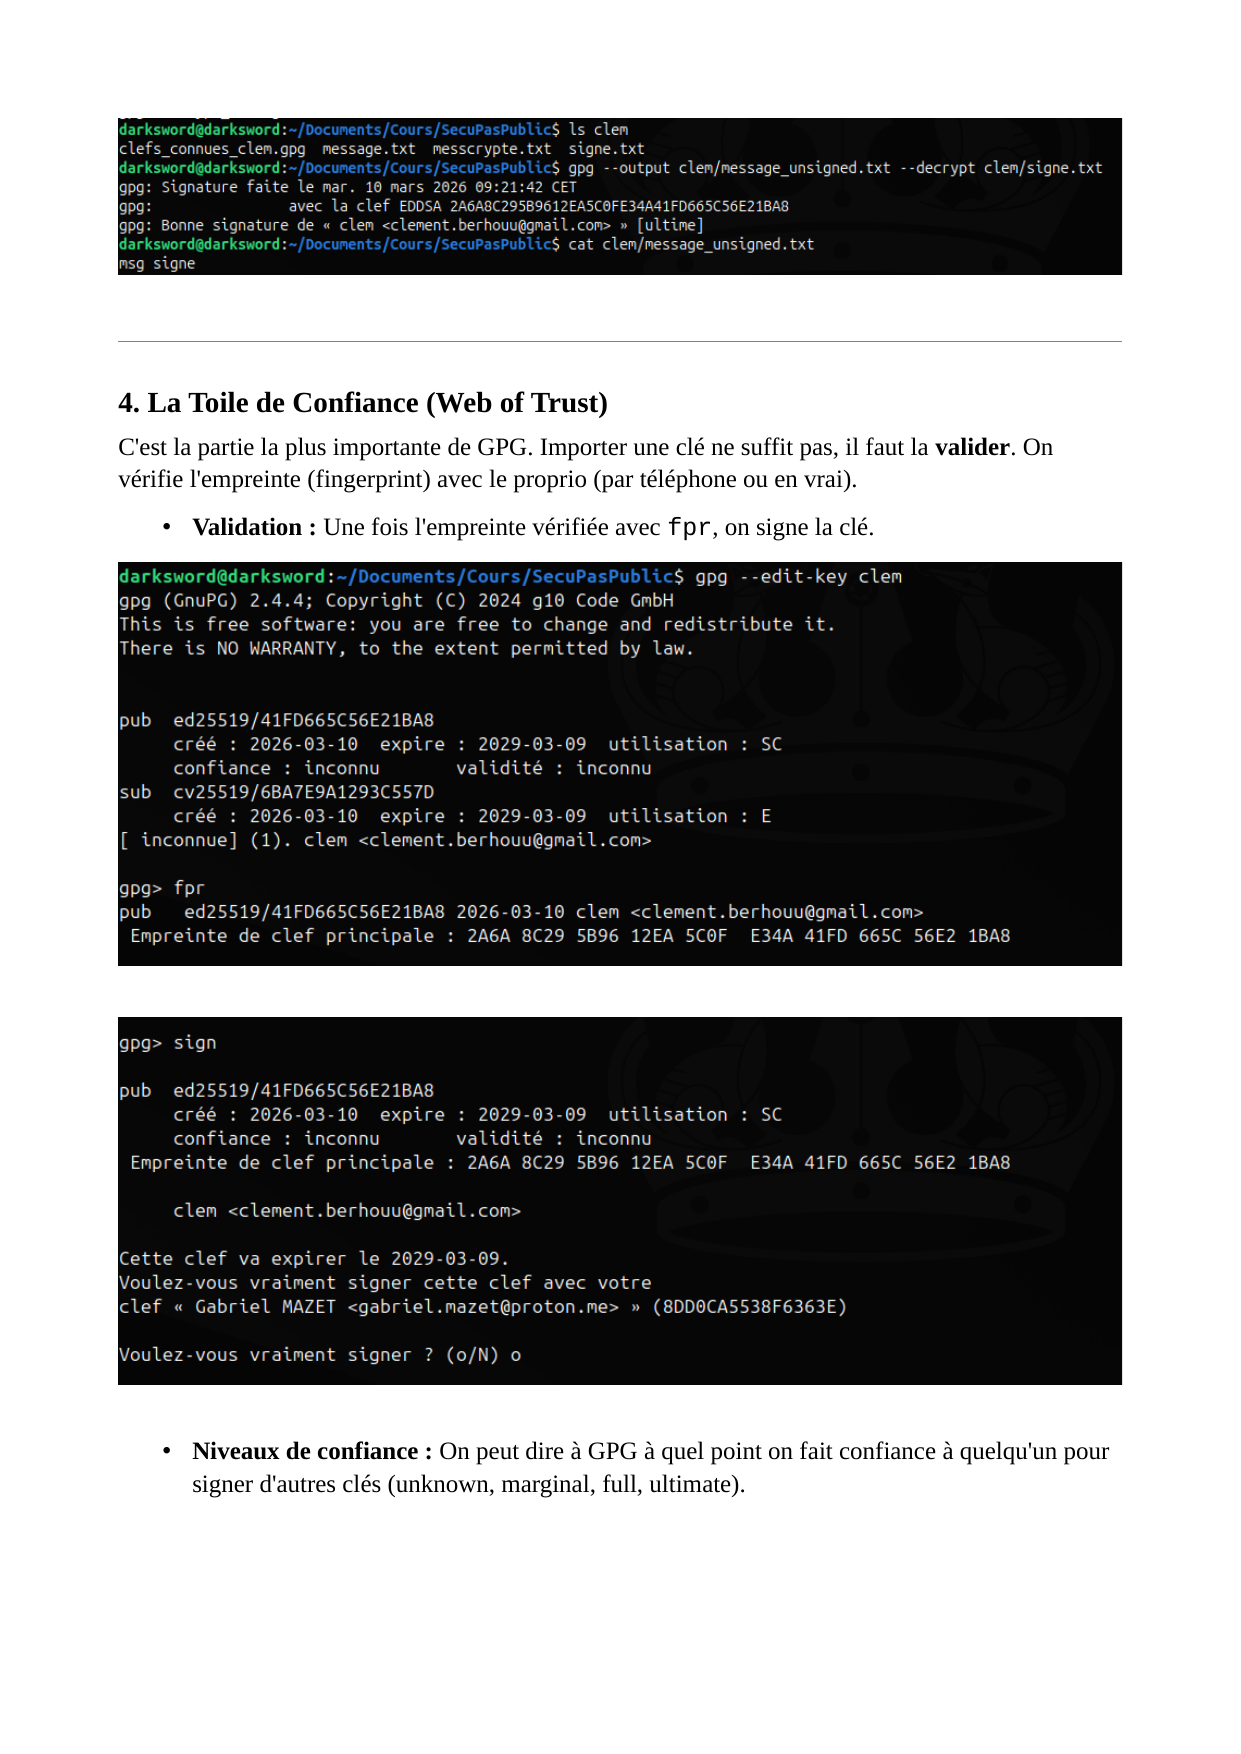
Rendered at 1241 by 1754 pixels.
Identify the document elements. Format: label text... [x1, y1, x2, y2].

picture [118, 562, 1123, 966]
list Validation : Une fois l'empreinte vérifiée avec fpr, on signe la clé. [162, 512, 1122, 543]
text C'est la partie la plus importante de GPG. Importer une clé ne suffit pas, il faut la valider. On vérifie l'empreinte (fingerprint) avec le proprio (par téléphone ou en vrai). [118, 432, 1122, 493]
picture [118, 118, 1123, 275]
list Niveaux de confiance : On peut dire à GPG à quel point on fait confiance à quelqu'un pour signer d'autres clés (unknown, marginal, full, ultimate). [162, 1436, 1122, 1498]
picture [118, 1017, 1123, 1385]
subtitle 4. La Toile de Confiance (Web of Trust) [118, 386, 1122, 419]
